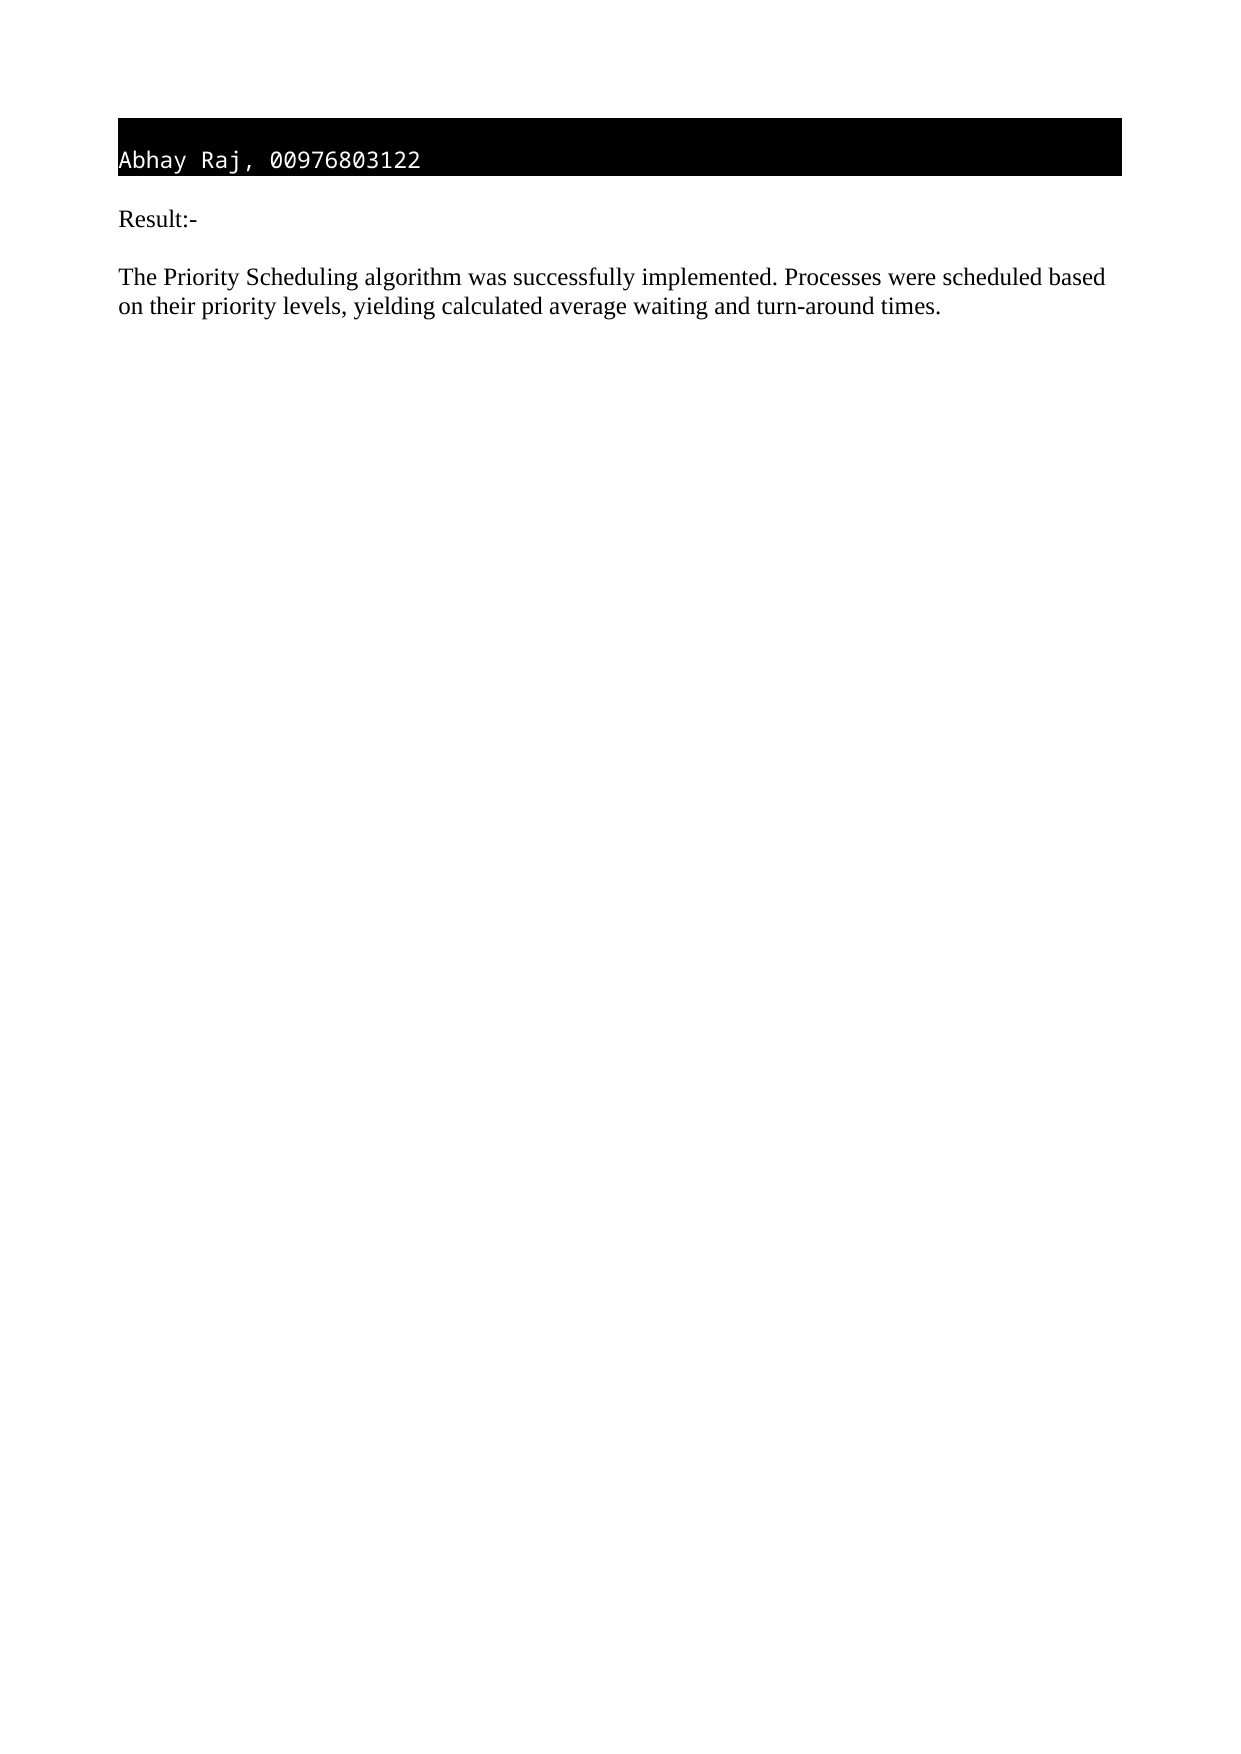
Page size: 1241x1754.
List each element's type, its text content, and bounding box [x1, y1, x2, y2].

text Result:- [118, 204, 1122, 233]
text Abhay Raj, 00976803122 [118, 144, 1122, 176]
text The Priority Scheduling algorithm was successfully implemented. Processes were scheduled based on their priority levels, yielding calculated average waiting and turn-around times. [118, 262, 1122, 319]
